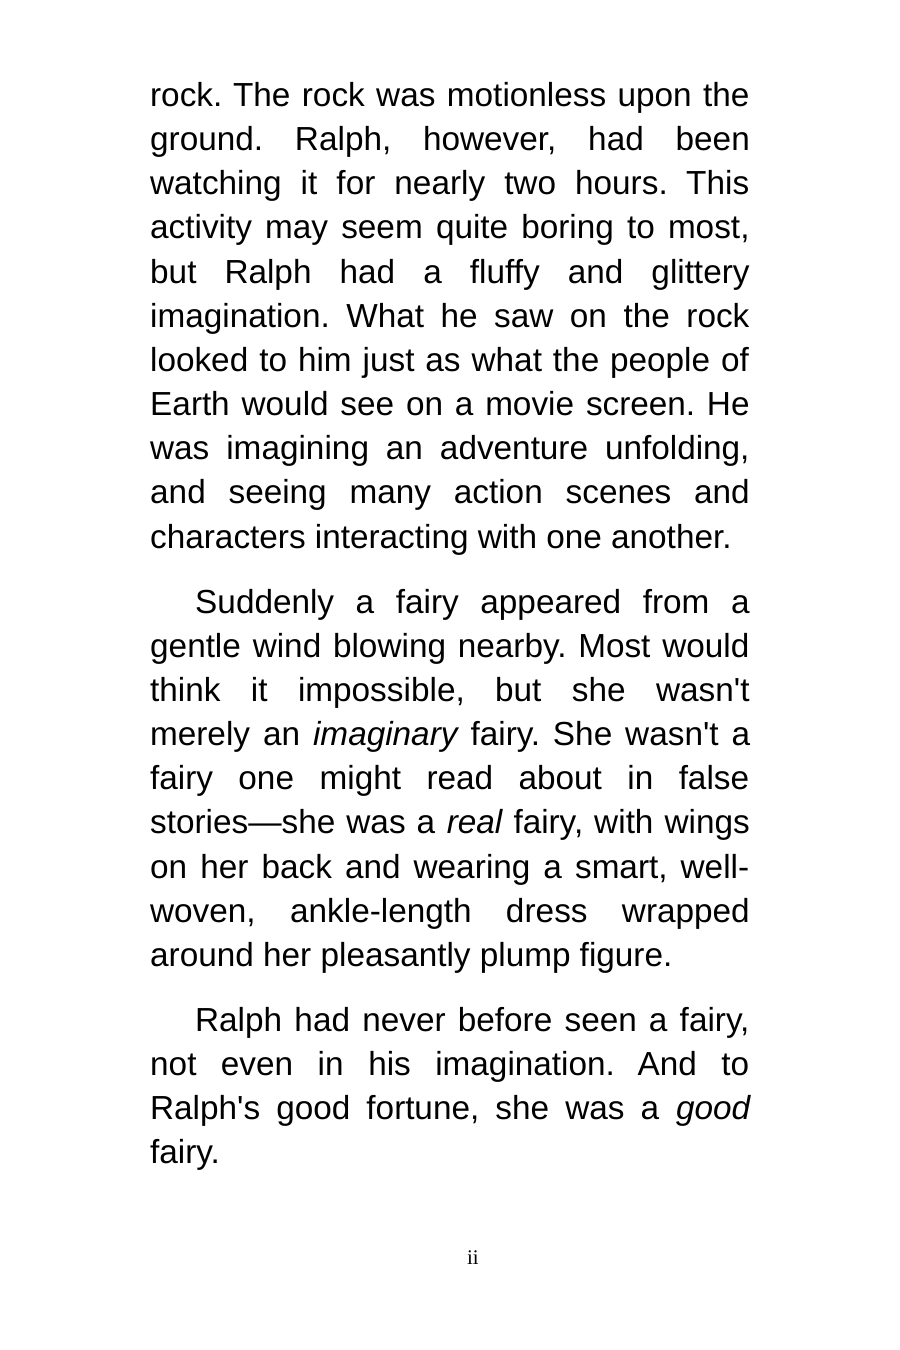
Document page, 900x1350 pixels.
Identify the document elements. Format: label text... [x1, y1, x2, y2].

text Ralph had never before seen a fairy, not even in his imagination. And to Ralph's good fortune, she was a good fairy. [150, 1000, 750, 1171]
text Suddenly a fairy appeared from a gentle wind blowing nearby. Most would think it impossible, but she wasn't merely an imaginary fairy. She wasn't a fairy one might read about in false stories—she was a real fairy, with wings on her back and wearing a smart, well-woven, ankle-length dress wrapped around her pleasantly plump figure. [150, 582, 750, 973]
text rock. The rock was motionless upon the ground. Ralph, however, had been watching it for nearly two hours. This activity may seem quite boring to most, but Ralph had a fluffy and glittery imagination. What he saw on the rock looked to him just as what the people of Earth would see on a movie screen. He was imagining an adventure unfolding, and seeing many action scenes and characters interacting with one another. [150, 75, 750, 555]
